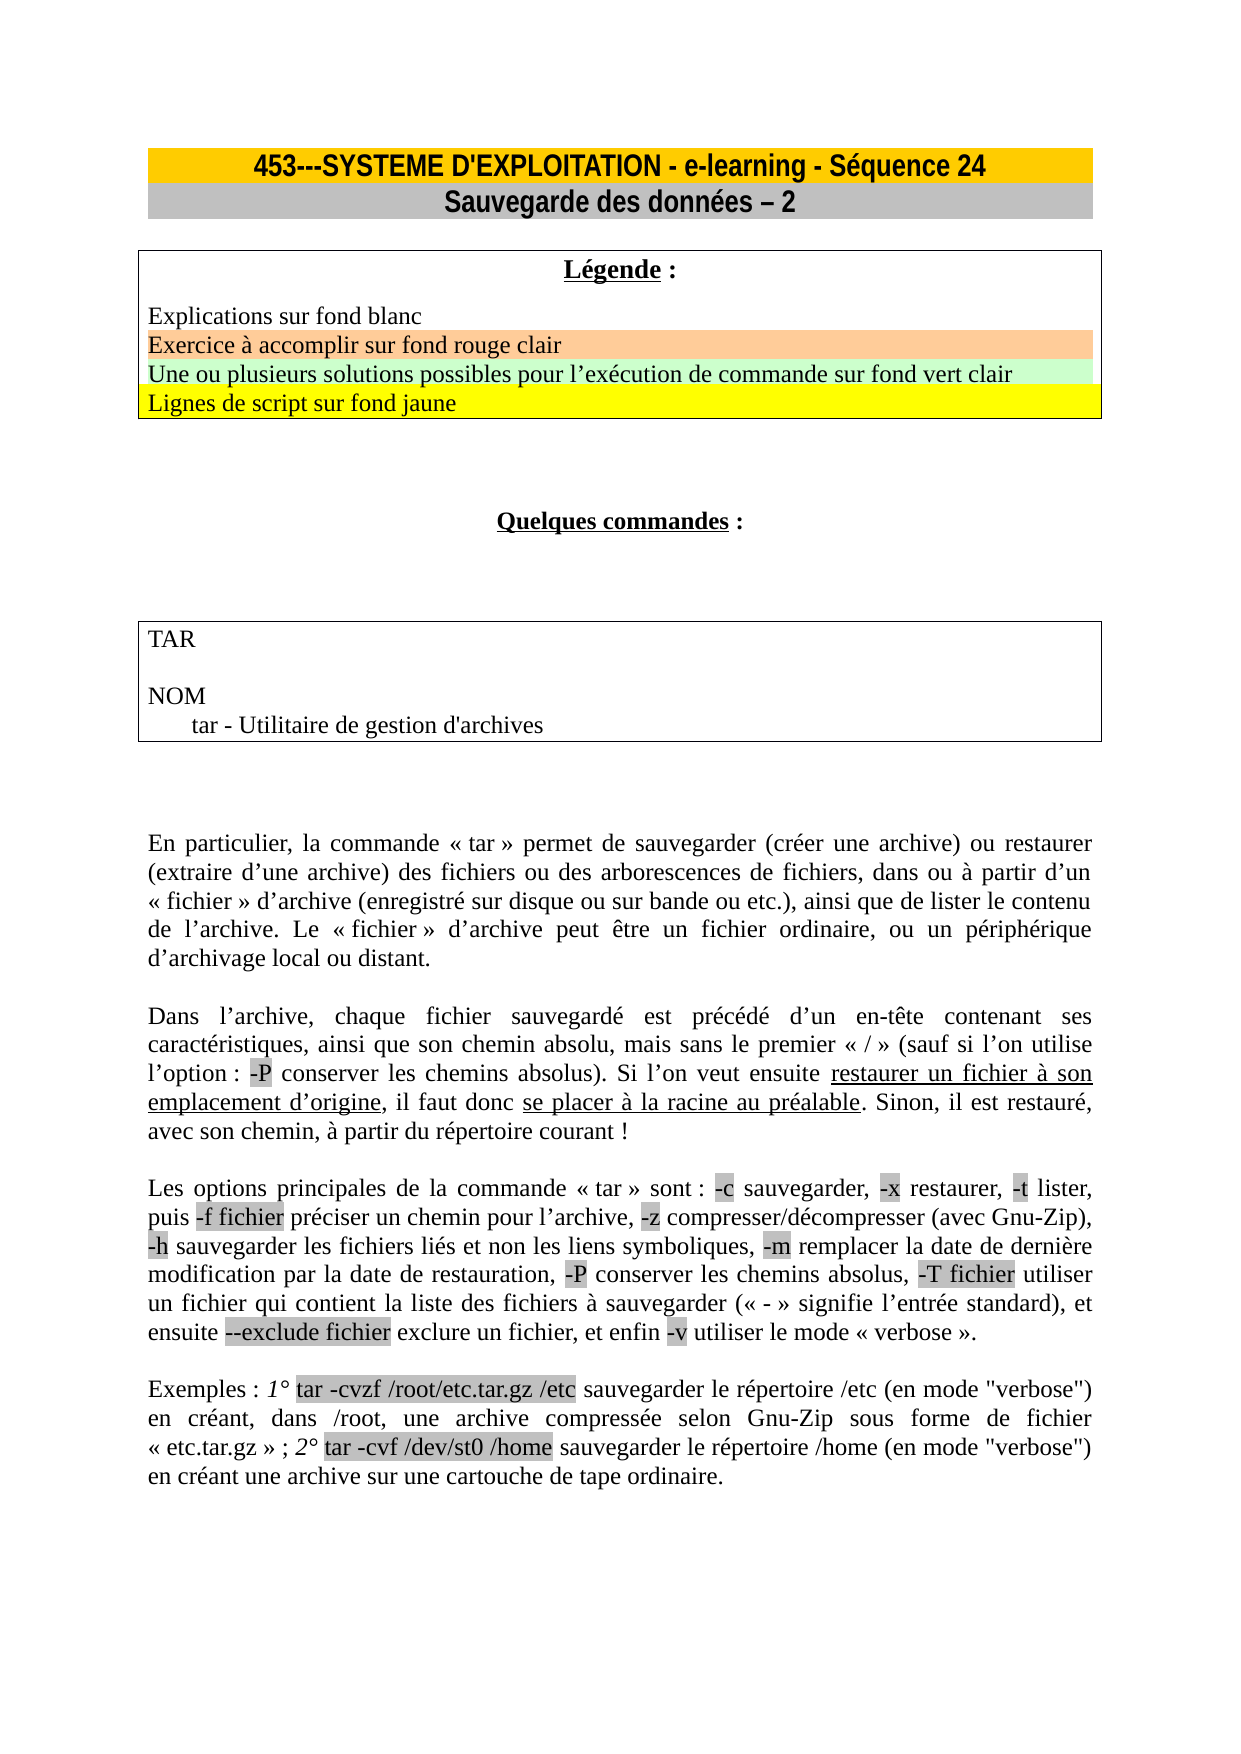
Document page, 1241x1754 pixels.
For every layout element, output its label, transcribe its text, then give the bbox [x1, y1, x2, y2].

text Légende : [139, 251, 1101, 285]
text Une ou plusieurs solutions possibles pour l’exécution de commande sur fond vert clair [148, 359, 1093, 384]
text Lignes de script sur fond jaune [139, 384, 1101, 418]
text tar - Utilitaire de gestion d'archives [139, 707, 1101, 741]
text NOM [148, 681, 1093, 707]
text Dans l’archive, chaque fichier sauvegardé est précédé d’un en-tête contenant ses caractéristiques, ainsi que son chemin absolu, mais sans le premier « / » (sauf si l’on utilise l’option : -P conserver les chemins absolus). Si l’on veut ensuite restaurer un fichier à son emplacement d’origine, il faut donc se placer à la racine au préalable. Sinon, il est restauré, avec son chemin, à partir du répertoire courant ! [148, 1001, 1093, 1144]
text Exercice à accomplir sur fond rouge clair [148, 330, 1093, 359]
text Exemples : 1° tar -cvzf /root/etc.tar.gz /etc sauvegarder le répertoire /etc (en mode "verbose") en créant, dans /root, une archive compressée selon Gnu-Zip sous forme de fichier « etc.tar.gz » ; 2° tar -cvf /dev/st0 /home sauvegarder le répertoire /home (en mode "verbose") en créant une archive sur une cartouche de tape ordinaire. [148, 1374, 1093, 1489]
text TAR [139, 622, 1101, 653]
text Les options principales de la commande « tar » sont : -c sauvegarder, -x restaurer, -t lister, puis -f fichier préciser un chemin pour l’archive, -z compresser/décompresser (avec Gnu-Zip), -h sauvegarder les fichiers liés et non les liens symboliques, -m remplacer la date de dernière modification par la date de restauration, -P conserver les chemins absolus, -T fichier utiliser un fichier qui contient la liste des fichiers à sauvegarder (« - » signifie l’entrée standard), et ensuite --exclude fichier exclure un fichier, et enfin -v utiliser le mode « verbose ». [148, 1173, 1093, 1346]
text 453---SYSTEME D'EXPLOITATION - e-learning - Séquence 24 [148, 148, 1093, 183]
text Quelques commandes : [148, 506, 1093, 534]
text Explications sur fond blanc [148, 301, 1093, 330]
text En particulier, la commande « tar » permet de sauvegarder (créer une archive) ou restaurer (extraire d’une archive) des fichiers ou des arborescences de fichiers, dans ou à partir d’un « fichier » d’archive (enregistré sur disque ou sur bande ou etc.), ainsi que de lister le contenu de l’archive. Le « fichier » d’archive peut être un fichier ordinaire, ou un périphérique d’archivage local ou distant. [148, 828, 1093, 972]
text Sauvegarde des données – 2 [148, 183, 1093, 219]
